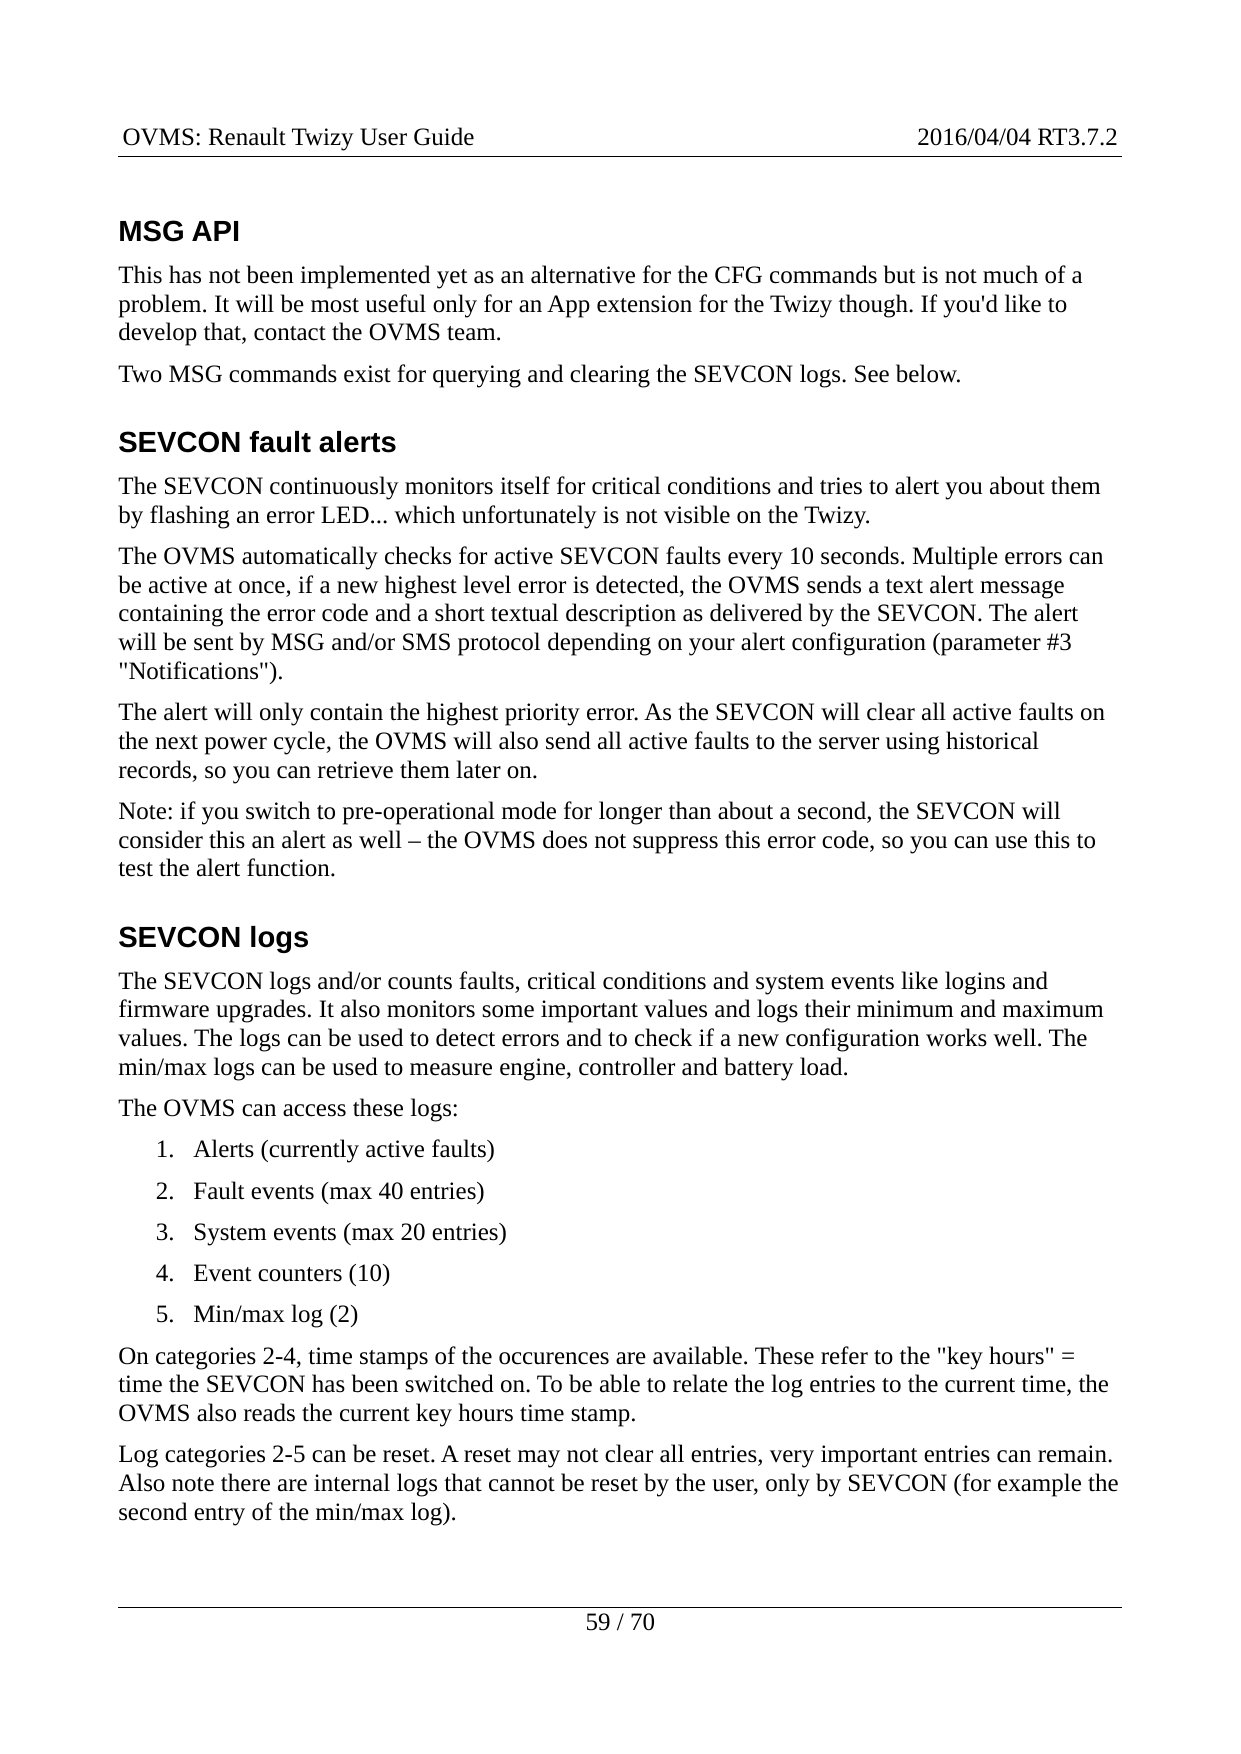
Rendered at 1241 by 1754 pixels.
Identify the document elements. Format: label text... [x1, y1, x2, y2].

list System events (max 20 entries) [156, 1217, 1122, 1246]
text Log categories 2-5 can be reset. A reset may not clear all entries, very important entries can remain. Also note there are internal logs that cannot be reset by the user, only by SEVCON (for example the second entry of the min/max log). [118, 1439, 1122, 1526]
text The OVMS can access these logs: [118, 1093, 1122, 1122]
text The SEVCON continuously monitors itself for critical conditions and tries to alert you about them by flashing an error LED... which unfortunately is not visible on the Twizy. [118, 471, 1122, 528]
text The alert will only contain the highest priority error. As the SEVCON will clear all active faults on the next power cycle, the OVMS will also send all active faults to the server using historical records, so you can retrieve them later on. [118, 697, 1122, 783]
text This has not been implemented yet as an alternative for the CFG commands but is not much of a problem. It will be most useful only for an App extension for the Twizy though. If you'd like to develop that, contact the OVMS team. [118, 260, 1122, 346]
list Fault events (max 40 entries) [156, 1176, 1122, 1204]
text The SEVCON logs and/or counts faults, critical conditions and system events like logins and firmware upgrades. It also monitors some important values and logs their minimum and maximum values. The logs can be used to detect errors and to check if a new configuration works well. The min/max logs can be used to measure engine, controller and battery load. [118, 966, 1122, 1081]
text The OVMS automatically checks for active SEVCON faults every 10 seconds. Multiple errors can be active at once, if a new highest level error is detected, the OVMS sends a text alert message containing the error code and a short textual description as delivered by the SEVCON. The alert will be sent by MSG and/or SMS protocol depending on your alert configuration (parameter #3 "Notifications"). [118, 541, 1122, 685]
subtitle SEVCON logs [118, 920, 1122, 953]
subtitle SEVCON fault alerts [118, 425, 1122, 458]
subtitle MSG API [118, 214, 1122, 247]
list Min/max log (2) [156, 1299, 1122, 1328]
text Two MSG commands exist for querying and clearing the SEVCON logs. See below. [118, 359, 1122, 387]
list Event counters (10) [156, 1258, 1122, 1287]
text On categories 2-4, time stamps of the occurences are available. These refer to the "key hours" = time the SEVCON has been switched on. To be able to relate the log entries to the current time, the OVMS also reads the current key hours time stamp. [118, 1341, 1122, 1427]
text Note: if you switch to pre-operational mode for longer than about a second, the SEVCON will consider this an alert as well – the OVMS does not suppress this error code, so you can use this to test the alert function. [118, 796, 1122, 882]
list Alerts (currently active faults) [156, 1134, 1122, 1163]
